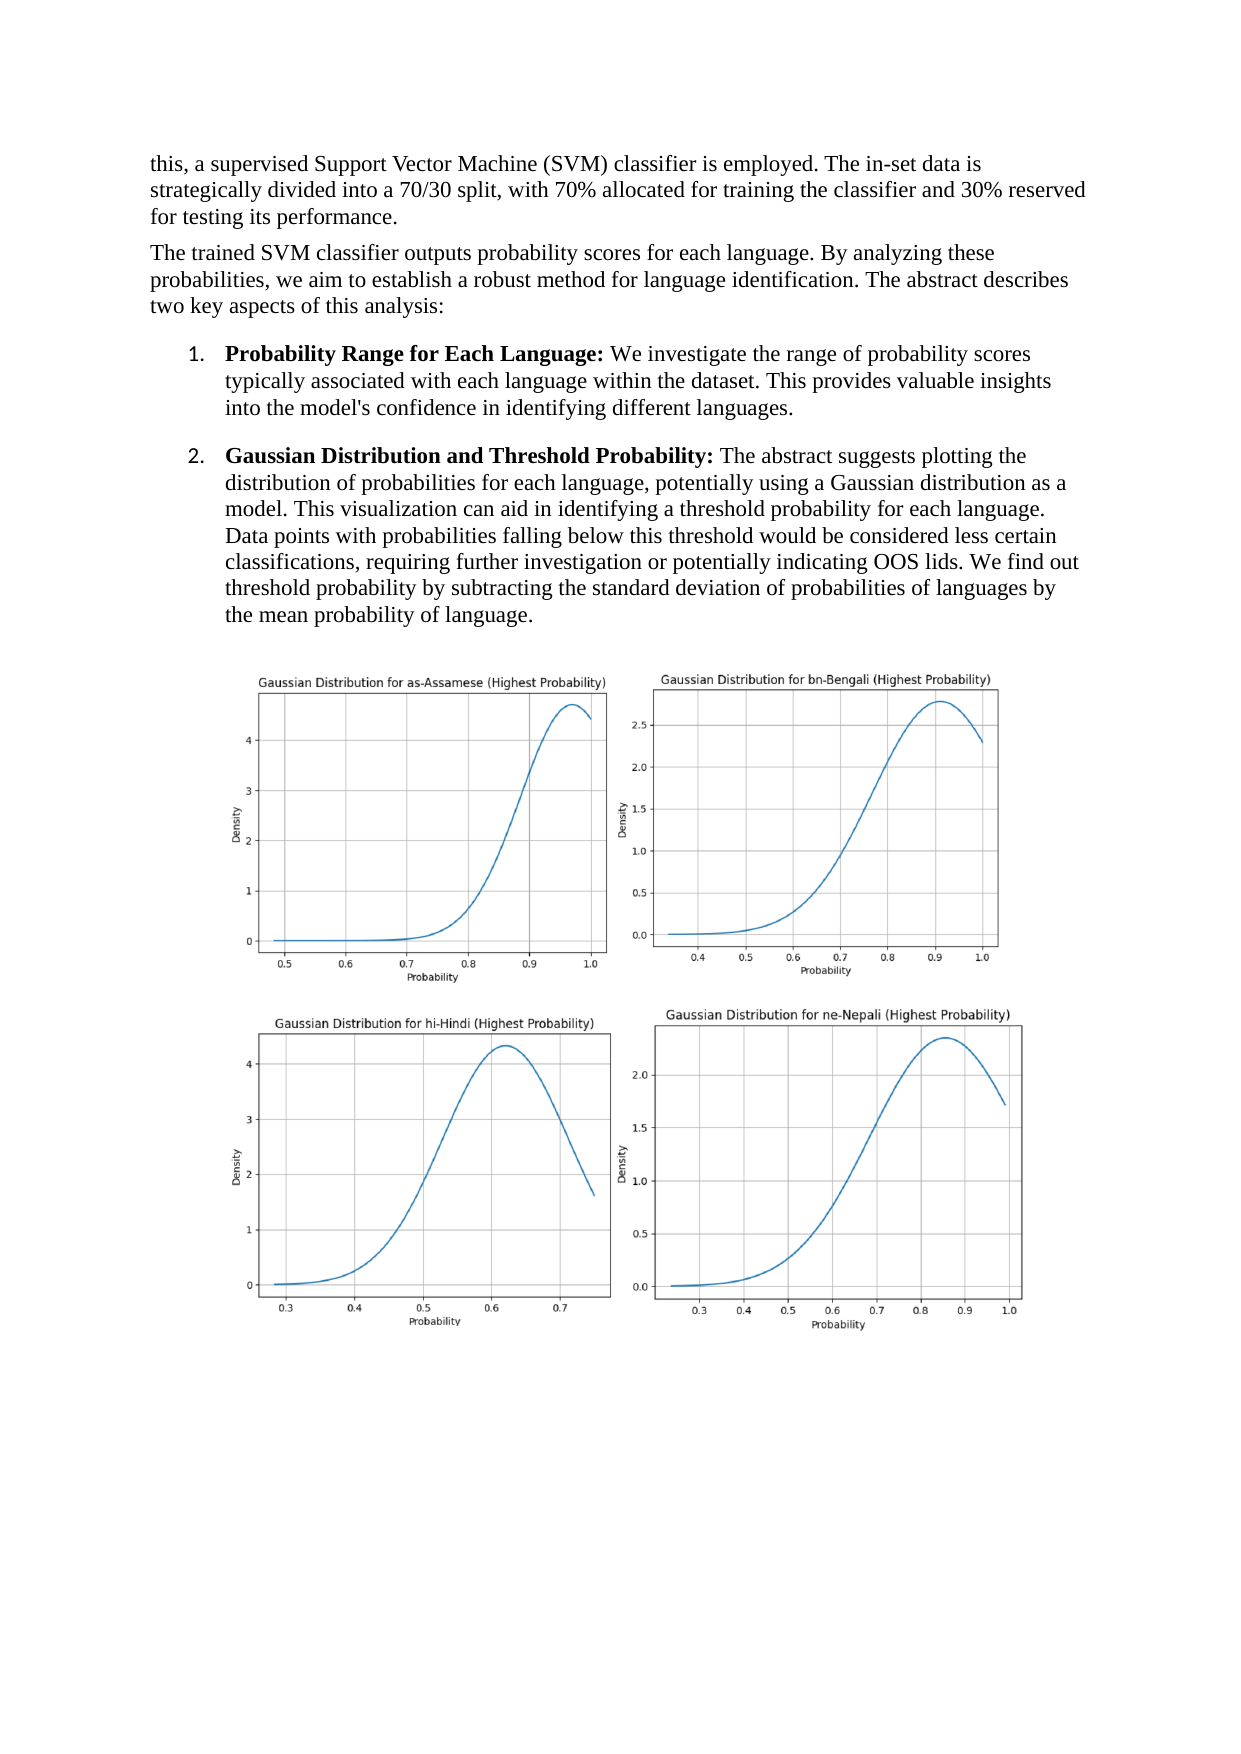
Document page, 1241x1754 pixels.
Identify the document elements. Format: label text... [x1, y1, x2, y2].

text Following outlier detection and dimensionality reduction, we focus on classifying in-set languages (known lids) within the multilingual audio dataset. To achieve this, a supervised Support Vector Machine (SVM) classifier is employed. The in-set data is strategically divided into a 70/30 split, with 70% allocated for training the classifier and 30% reserved for testing its performance. [150, 150, 1090, 229]
list Gaussian Distribution and Threshold Probability: The abstract suggests plotting the distribution of probabilities for each language, potentially using a Gaussian distribution as a model. This visualization can aid in identifying a threshold probability for each language. Data points with probabilities falling below this threshold would be considered less certain classifications, requiring further investigation or potentially indicating OOS lids. We find out threshold probability by subtracting the standard deviation of probabilities of languages by the mean probability of language. [187, 441, 1090, 627]
list Probability Range for Each Language: We investigate the range of probability scores typically associated with each language within the dataset. This provides valuable insights into the model's confidence in identifying different languages. [187, 339, 1090, 420]
text The trained SVM classifier outputs probability scores for each language. By analyzing these probabilities, we aim to establish a robust method for language identification. The abstract describes two key aspects of this analysis: [150, 239, 1090, 318]
